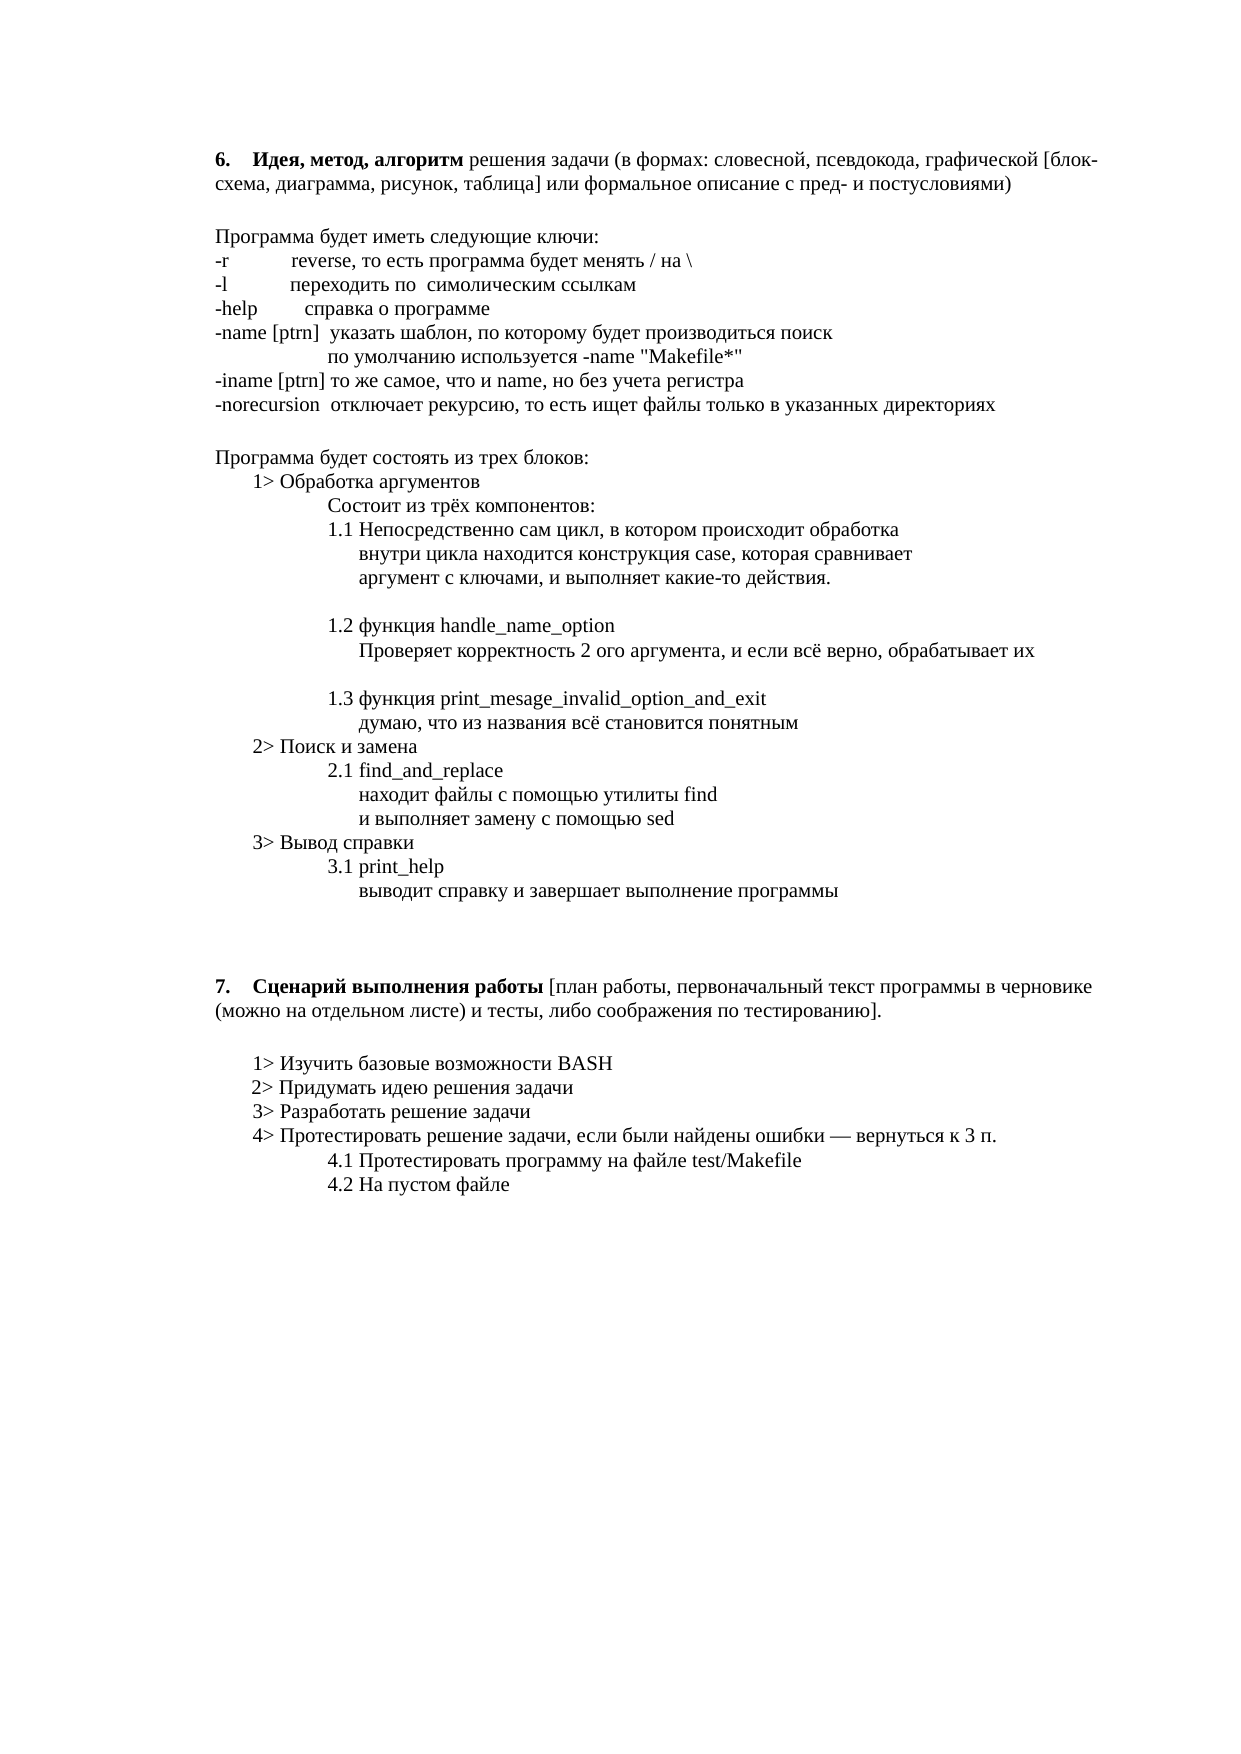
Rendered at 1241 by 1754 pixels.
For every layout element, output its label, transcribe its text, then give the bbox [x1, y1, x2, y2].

text находит файлы с помощью утилиты find [177, 782, 1152, 806]
text аргумент с ключами, и выполняет какие-то действия. [177, 565, 1152, 589]
text 3.1 print_help [177, 854, 1152, 878]
list Сценарий выполнения работы [план работы, первоначальный текст программы в черновике (можно на отдельном листе) и тесты, либо соображения по тестированию]. [215, 974, 1152, 1022]
text 2.1 find_and_replace [177, 758, 1152, 782]
text 1.3 функция print_mesage_invalid_option_and_exit [177, 686, 1152, 710]
list -l переходить по симолическим ссылкам [215, 272, 1152, 296]
text внутри цикла находится конструкция case, которая сравнивает [177, 541, 1152, 565]
list -iname [ptrn] то же самое, что и name, но без учета регистра [215, 368, 1152, 392]
list -help справка о программе [215, 296, 1152, 320]
list -norecursion отключает рекурсию, то есть ищет файлы только в указанных директориях [215, 392, 1152, 416]
text 3> Вывод справки [177, 830, 1152, 854]
text 2> Придумать идею решения задачи [215, 1075, 1152, 1099]
text Состоит из трёх компонентов: [177, 493, 1152, 517]
text 1.1 Непосредственно сам цикл, в котором происходит обработка [177, 517, 1152, 541]
list Программа будет состоять из трех блоков: [215, 445, 1152, 469]
text думаю, что из названия всё становится понятным [177, 710, 1152, 734]
list -r reverse, то есть программа будет менять / на \ [215, 248, 1152, 272]
text 1> Обработка аргументов [177, 469, 1152, 493]
text 4.1 Протестировать программу на файле test/Makefile [177, 1147, 1152, 1172]
list Программа будет иметь следующие ключи: [215, 224, 1152, 248]
text 2> Поиск и замена [177, 734, 1152, 758]
list Идея, метод, алгоритм решения задачи (в формах: словесной, псевдокода, графической [блок-схема, диаграмма, рисунок, таблица] или формальное описание с пред- и постусловиями) [215, 147, 1152, 195]
text 4.2 На пустом файле [177, 1172, 1152, 1196]
text 1.2 функция handle_name_option [177, 613, 1152, 637]
list по умолчанию используется -name "Makefile*" [177, 344, 1152, 368]
list -name [ptrn] указать шаблон, по которому будет производиться поиск [215, 320, 1152, 344]
text 1> Изучить базовые возможности BASH [215, 1051, 1152, 1075]
text 4> Протестировать решение задачи, если были найдены ошибки — вернуться к 3 п. [177, 1123, 1152, 1147]
text Проверяет корректность 2 ого аргумента, и если всё верно, обрабатывает их [177, 637, 1152, 662]
text выводит справку и завершает выполнение программы [177, 878, 1152, 902]
text 3> Разработать решение задачи [215, 1099, 1152, 1123]
text и выполняет замену с помощью sed [177, 806, 1152, 830]
